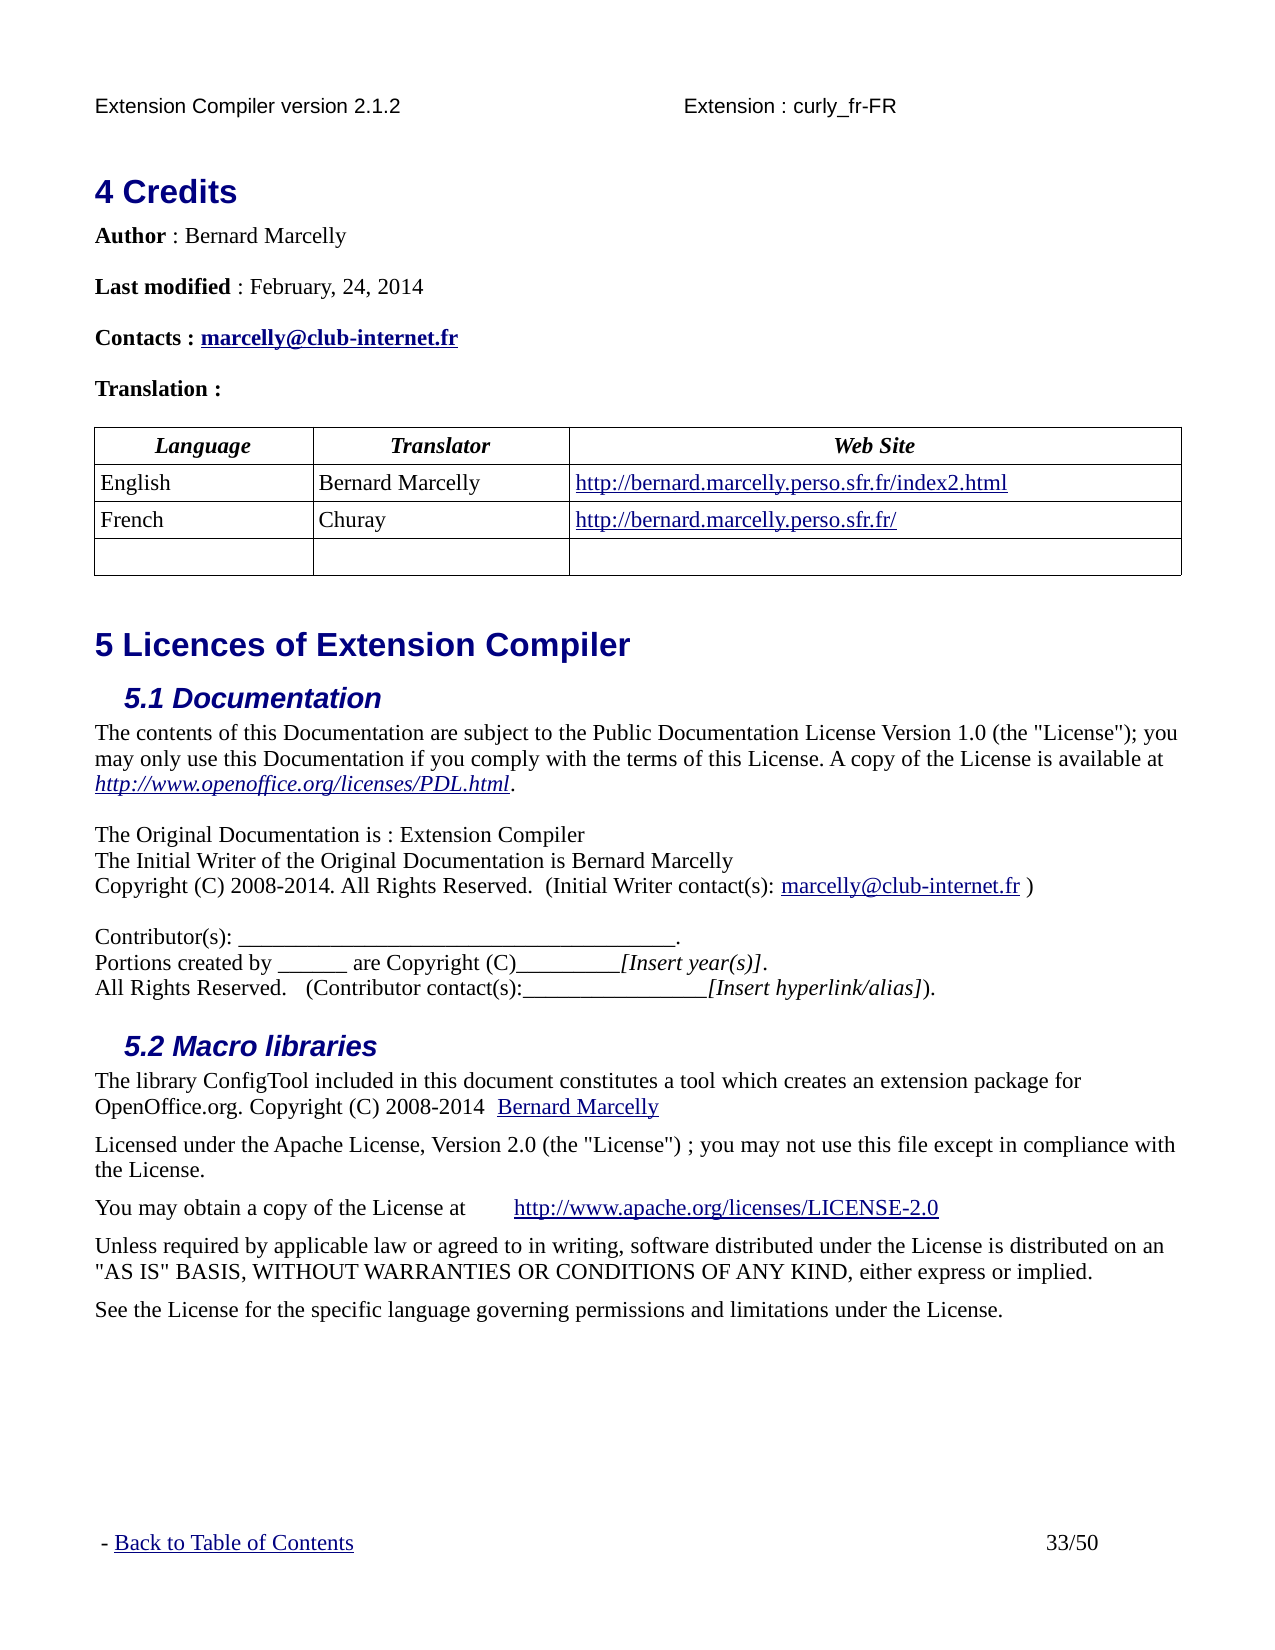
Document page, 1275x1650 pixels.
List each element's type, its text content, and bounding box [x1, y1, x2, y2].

text Licensed under the Apache License, Version 2.0 (the "License") ; you may not use this file except in compliance with the License. [94, 1132, 1181, 1183]
table_cell [570, 539, 1181, 575]
text Copyright (C) 2008-2014. All Rights Reserved. (Initial Writer contact(s): marcelly@club-internet.fr ) [94, 873, 1181, 899]
text See the License for the specific language governing permissions and limitations under the License. [94, 1297, 1181, 1322]
table_cell Bernard Marcelly [314, 465, 569, 501]
table_header Translator [314, 428, 569, 464]
text The library ConfigTool included in this document constitutes a tool which creates an extension package for OpenOffice.org. Copyright (C) 2008-2014 Bernard Marcelly [94, 1068, 1181, 1119]
text The Original Documentation is : Extension Compiler [94, 822, 1181, 848]
text You may obtain a copy of the License at http://www.apache.org/licenses/LICENSE-2.0 [94, 1195, 1181, 1221]
table_cell Churay [314, 502, 569, 538]
text Translation : [94, 376, 1181, 401]
table_header Web Site [570, 428, 1181, 464]
table_cell [95, 539, 313, 575]
text Last modified : February, 24, 2014 [94, 273, 1181, 299]
text Contacts : marcelly@club-internet.fr [94, 324, 1181, 350]
subtitle Macro libraries [124, 1030, 1181, 1062]
text Contributor(s): ______________________________________. [94, 924, 1181, 950]
table_cell English [95, 465, 313, 501]
table_header Language [95, 428, 313, 464]
text Unless required by applicable law or agreed to in writing, software distributed under the License is distributed on an "AS IS" BASIS, WITHOUT WARRANTIES OR CONDITIONS OF ANY KIND, either express or implied. [94, 1233, 1181, 1284]
text The contents of this Documentation are subject to the Public Documentation License Version 1.0 (the "License"); you may only use this Documentation if you comply with the terms of this License. A copy of the License is available at http://www.openoffice.org/licenses/PDL.html. [94, 720, 1181, 797]
text The Initial Writer of the Original Documentation is Bernard Marcelly [94, 848, 1181, 873]
text Portions created by ______ are Copyright (C)_________[Insert year(s)]. [94, 950, 1181, 975]
text All Rights Reserved. (Contributor contact(s):________________[Insert hyperlink/alias]). [94, 975, 1181, 1001]
table_cell http://bernard.marcelly.perso.sfr.fr/ [570, 502, 1181, 538]
subtitle Licences of Extension Compiler [94, 626, 1181, 663]
table_cell http://bernard.marcelly.perso.sfr.fr/index2.html [570, 465, 1181, 501]
subtitle Credits [94, 172, 1181, 210]
subtitle Documentation [124, 682, 1181, 714]
table_cell [314, 539, 569, 575]
table_cell French [95, 502, 313, 538]
text Author : Bernard Marcelly [94, 222, 1181, 248]
